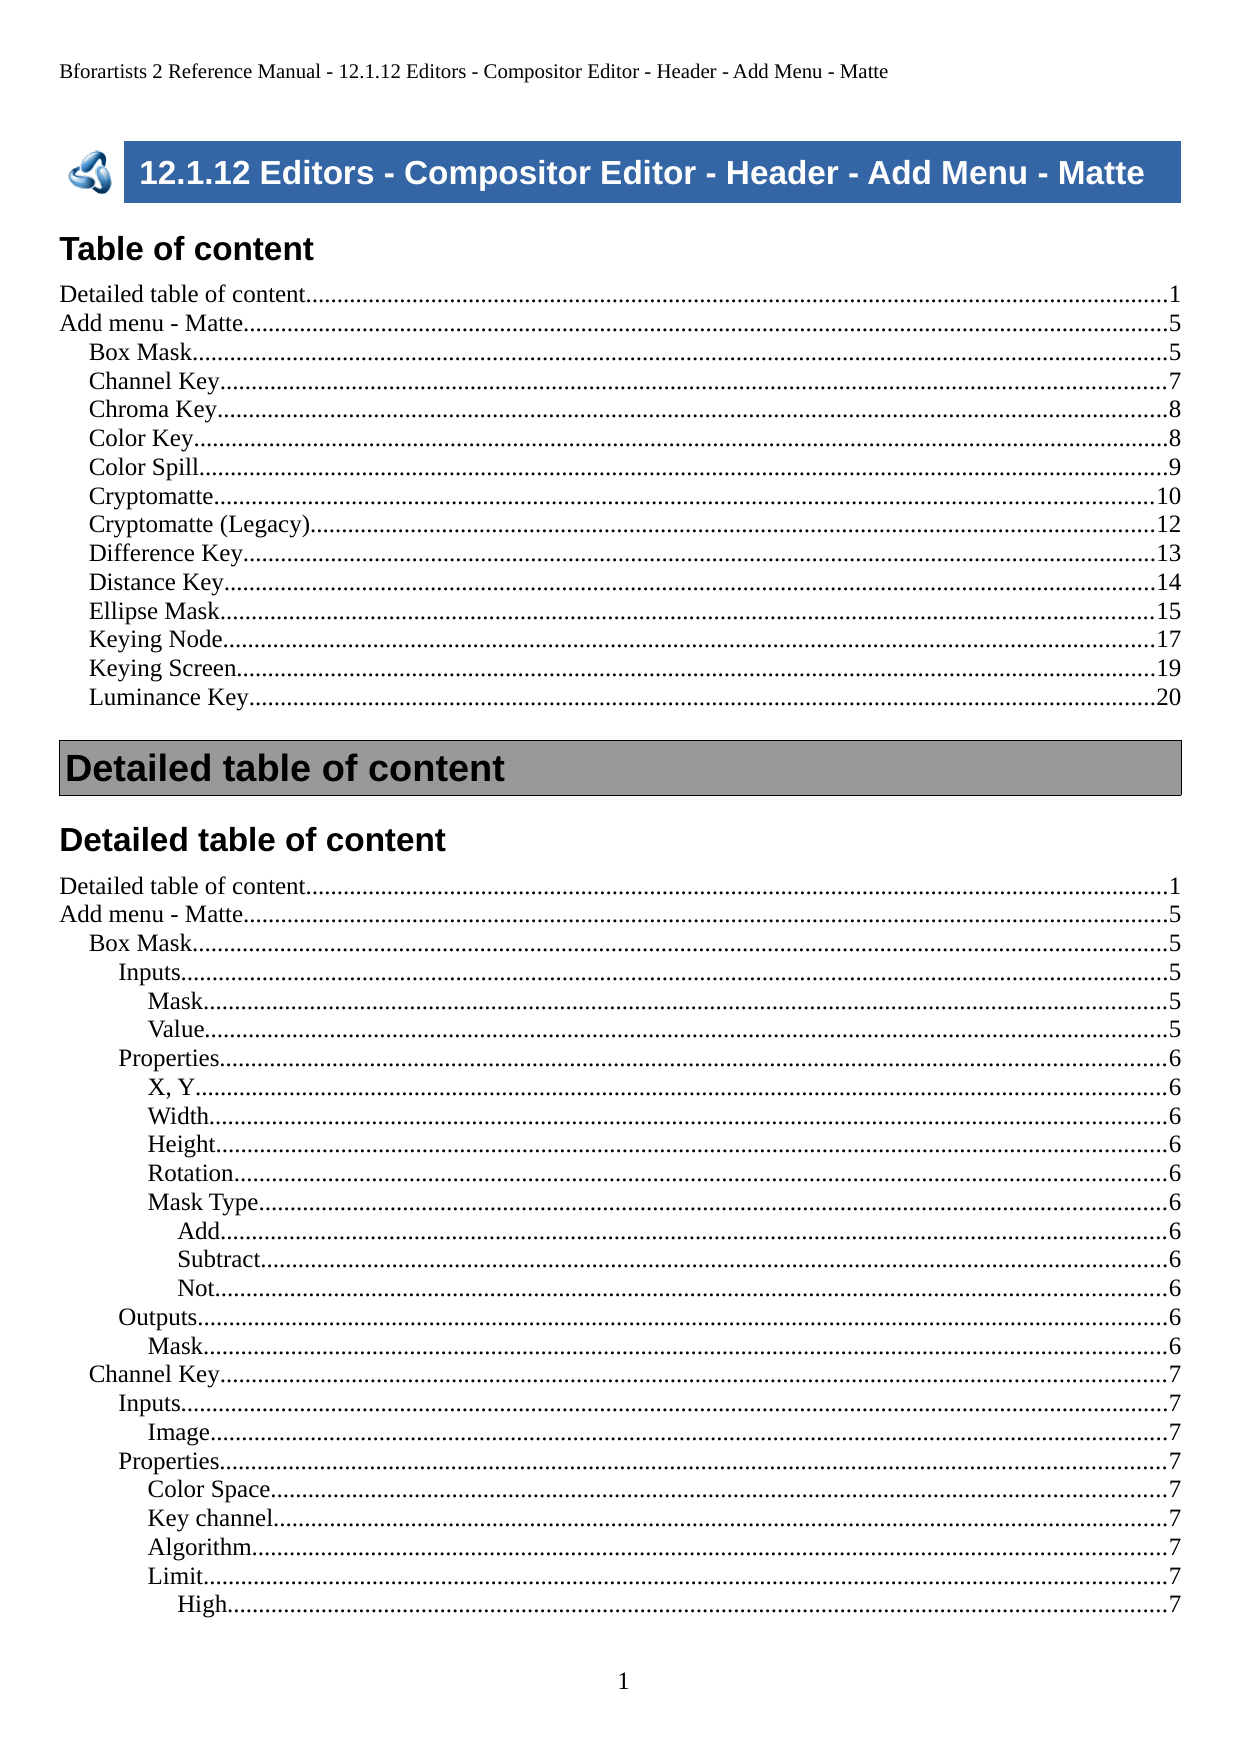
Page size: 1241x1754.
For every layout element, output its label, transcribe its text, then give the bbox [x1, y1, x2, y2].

text Mask Type 6 [147, 1187, 1181, 1216]
text Not 6 [177, 1273, 1181, 1302]
text Rotation 6 [147, 1158, 1181, 1187]
text Height 6 [147, 1129, 1181, 1158]
text Cryptomatte (Legacy) 12 [88, 509, 1181, 538]
picture [65, 147, 114, 197]
table_header Detailed table of content [60, 741, 1181, 795]
text Key channel 7 [147, 1503, 1181, 1532]
text Detailed table of content 1 [59, 279, 1181, 308]
text Color Space 7 [147, 1474, 1181, 1503]
text Keying Node 17 [88, 624, 1181, 653]
text Add 6 [177, 1216, 1181, 1244]
text Inputs 5 [118, 957, 1181, 986]
text Color Key 8 [88, 423, 1181, 452]
text Color Spill 9 [88, 452, 1181, 481]
text High 7 [177, 1589, 1181, 1618]
text Chroma Key 8 [88, 394, 1181, 423]
text Channel Key 7 [88, 1359, 1181, 1388]
text X, Y 6 [147, 1072, 1181, 1101]
text Cryptomatte 10 [88, 481, 1181, 509]
text Channel Key 7 [88, 366, 1181, 394]
text Distance Key 14 [88, 567, 1181, 596]
text Add menu - Matte 5 [59, 899, 1181, 928]
text Add menu - Matte 5 [59, 308, 1181, 337]
text Algorithm 7 [147, 1532, 1181, 1561]
text Detailed table of content 1 [59, 871, 1181, 899]
text Inputs 7 [118, 1388, 1181, 1417]
table_header 12.1.12 Editors - Compositor Editor - Header - Add Menu - Matte [124, 141, 1181, 203]
text Outputs 6 [118, 1302, 1181, 1331]
text Properties 6 [118, 1043, 1181, 1072]
text Luminance Key 20 [88, 682, 1181, 711]
subtitle Detailed table of content [59, 820, 1181, 858]
text Properties 7 [118, 1446, 1181, 1474]
text Width 6 [147, 1101, 1181, 1129]
text Mask 6 [147, 1331, 1181, 1359]
text Difference Key 13 [88, 538, 1181, 567]
text Limit 7 [147, 1561, 1181, 1589]
text Keying Screen 19 [88, 653, 1181, 682]
text Ellipse Mask 15 [88, 596, 1181, 624]
subtitle Table of content [59, 228, 1181, 267]
text Value 5 [147, 1014, 1181, 1043]
text Image 7 [147, 1417, 1181, 1446]
table_header [59, 141, 124, 203]
text Box Mask 5 [88, 928, 1181, 957]
text Box Mask 5 [88, 337, 1181, 366]
text Subtract 6 [177, 1244, 1181, 1273]
text Mask 5 [147, 986, 1181, 1014]
